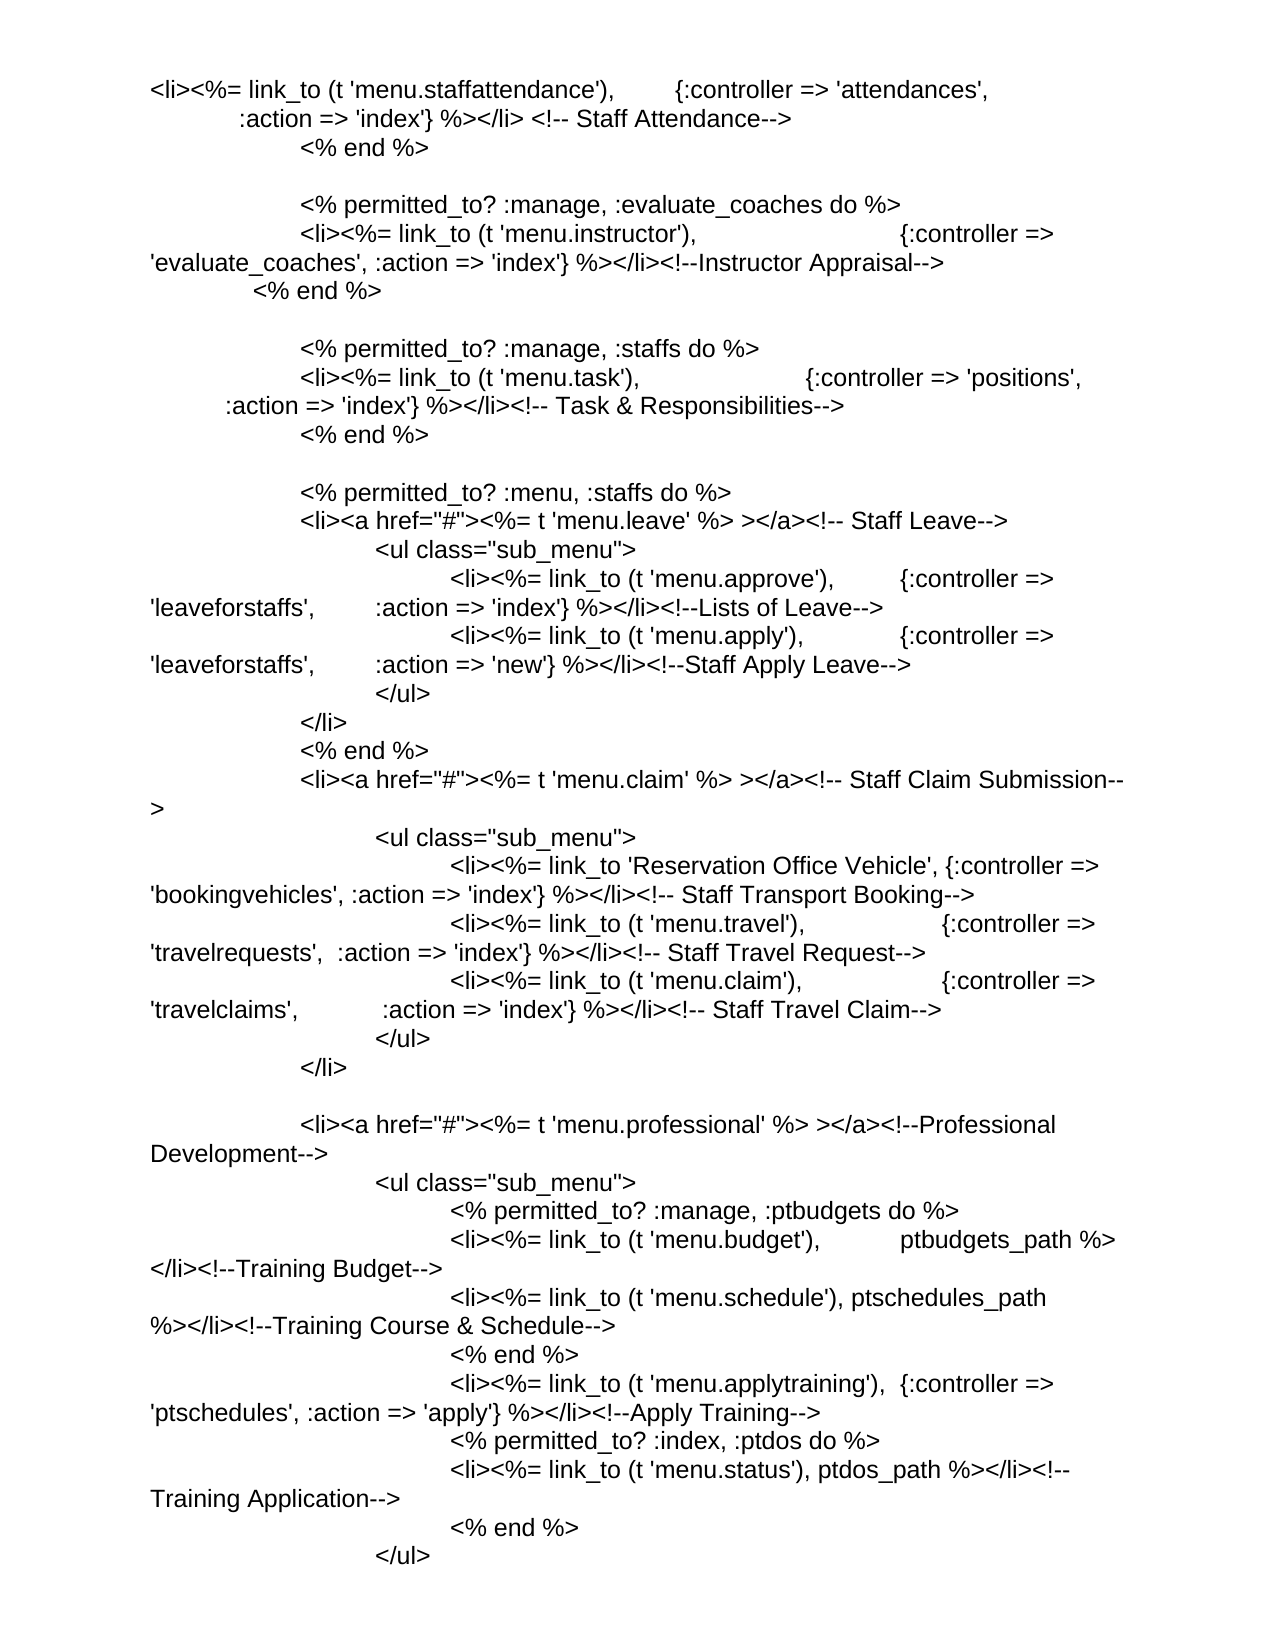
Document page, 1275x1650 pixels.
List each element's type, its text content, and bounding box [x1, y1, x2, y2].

text <% end %> [150, 420, 1125, 449]
text <li><%= link_to (t 'menu.approve'), {:controller => 'leaveforstaffs', :action => 'index'} %></li><!--Lists of Leave--> [150, 564, 1125, 621]
text <% end %> [150, 736, 1125, 765]
text <li><%= link_to (t 'menu.schedule'), ptschedules_path %></li><!--Training Course & Schedule--> [150, 1282, 1125, 1340]
text <li><%= link_to 'Reservation Office Vehicle', {:controller => 'bookingvehicles', :action => 'index'} %></li><!-- Staff Transport Booking--> [150, 851, 1125, 909]
text <% permitted_to? :index, :ptdos do %> [150, 1426, 1125, 1455]
text </ul> [150, 1024, 1125, 1052]
text <li><%= link_to (t 'menu.travel'), {:controller => 'travelrequests', :action => 'index'} %></li><!-- Staff Travel Request--> [150, 909, 1125, 966]
text <% permitted_to? :manage, :evaluate_coaches do %> [150, 190, 1125, 219]
text </ul> [150, 1541, 1125, 1570]
text <% end %> [150, 132, 1125, 161]
text <ul class="sub_menu"> [150, 822, 1125, 851]
text <% permitted_to? :manage, :staffs do %> [150, 334, 1125, 362]
text <% end %> [150, 1340, 1125, 1369]
text <li><%= link_to (t 'menu.apply'), {:controller => 'leaveforstaffs', :action => 'new'} %></li><!--Staff Apply Leave--> [150, 621, 1125, 679]
text </li> [150, 1052, 1125, 1081]
text <ul class="sub_menu"> [150, 1167, 1125, 1196]
text </ul> [150, 679, 1125, 707]
text <li><a href="#"><%= t 'menu.claim' %> ></a><!-- Staff Claim Submission--> [150, 765, 1125, 822]
text <li><%= link_to (t 'menu.applytraining'), {:controller => 'ptschedules', :action => 'apply'} %></li><!--Apply Training--> [150, 1369, 1125, 1426]
text </li> [150, 707, 1125, 736]
text <li><%= link_to (t 'menu.claim'), {:controller => 'travelclaims', :action => 'index'} %></li><!-- Staff Travel Claim--> [150, 966, 1125, 1024]
text <li><%= link_to (t 'menu.task'), {:controller => 'positions', :action => 'index'} %></li><!-- Task & Responsibilities--> [150, 362, 1125, 420]
text <li><%= link_to (t 'menu.instructor'), {:controller => 'evaluate_coaches', :action => 'index'} %></li><!--Instructor Appraisal--> [150, 219, 1125, 276]
text <% end %> [150, 276, 1125, 305]
text <li><%= link_to (t 'menu.budget'), ptbudgets_path %> </li><!--Training Budget--> [150, 1225, 1125, 1282]
text <li><%= link_to (t 'menu.status'), ptdos_path %></li><!--Training Application--> [150, 1455, 1125, 1512]
text <li><a href="#"><%= t 'menu.professional' %> ></a><!--Professional Development--> [150, 1110, 1125, 1167]
text <li><a href="#"><%= t 'menu.leave' %> ></a><!-- Staff Leave--> [150, 506, 1125, 535]
text <% end %> [150, 1512, 1125, 1541]
text <ul class="sub_menu"> [150, 535, 1125, 564]
text <% permitted_to? :menu, :staffs do %> [150, 477, 1125, 506]
text <li><%= link_to (t 'menu.staffattendance'), {:controller => 'attendances', :action => 'index'} %></li> <!-- Staff Attendance--> [150, 75, 1125, 132]
text <% permitted_to? :manage, :ptbudgets do %> [150, 1196, 1125, 1225]
